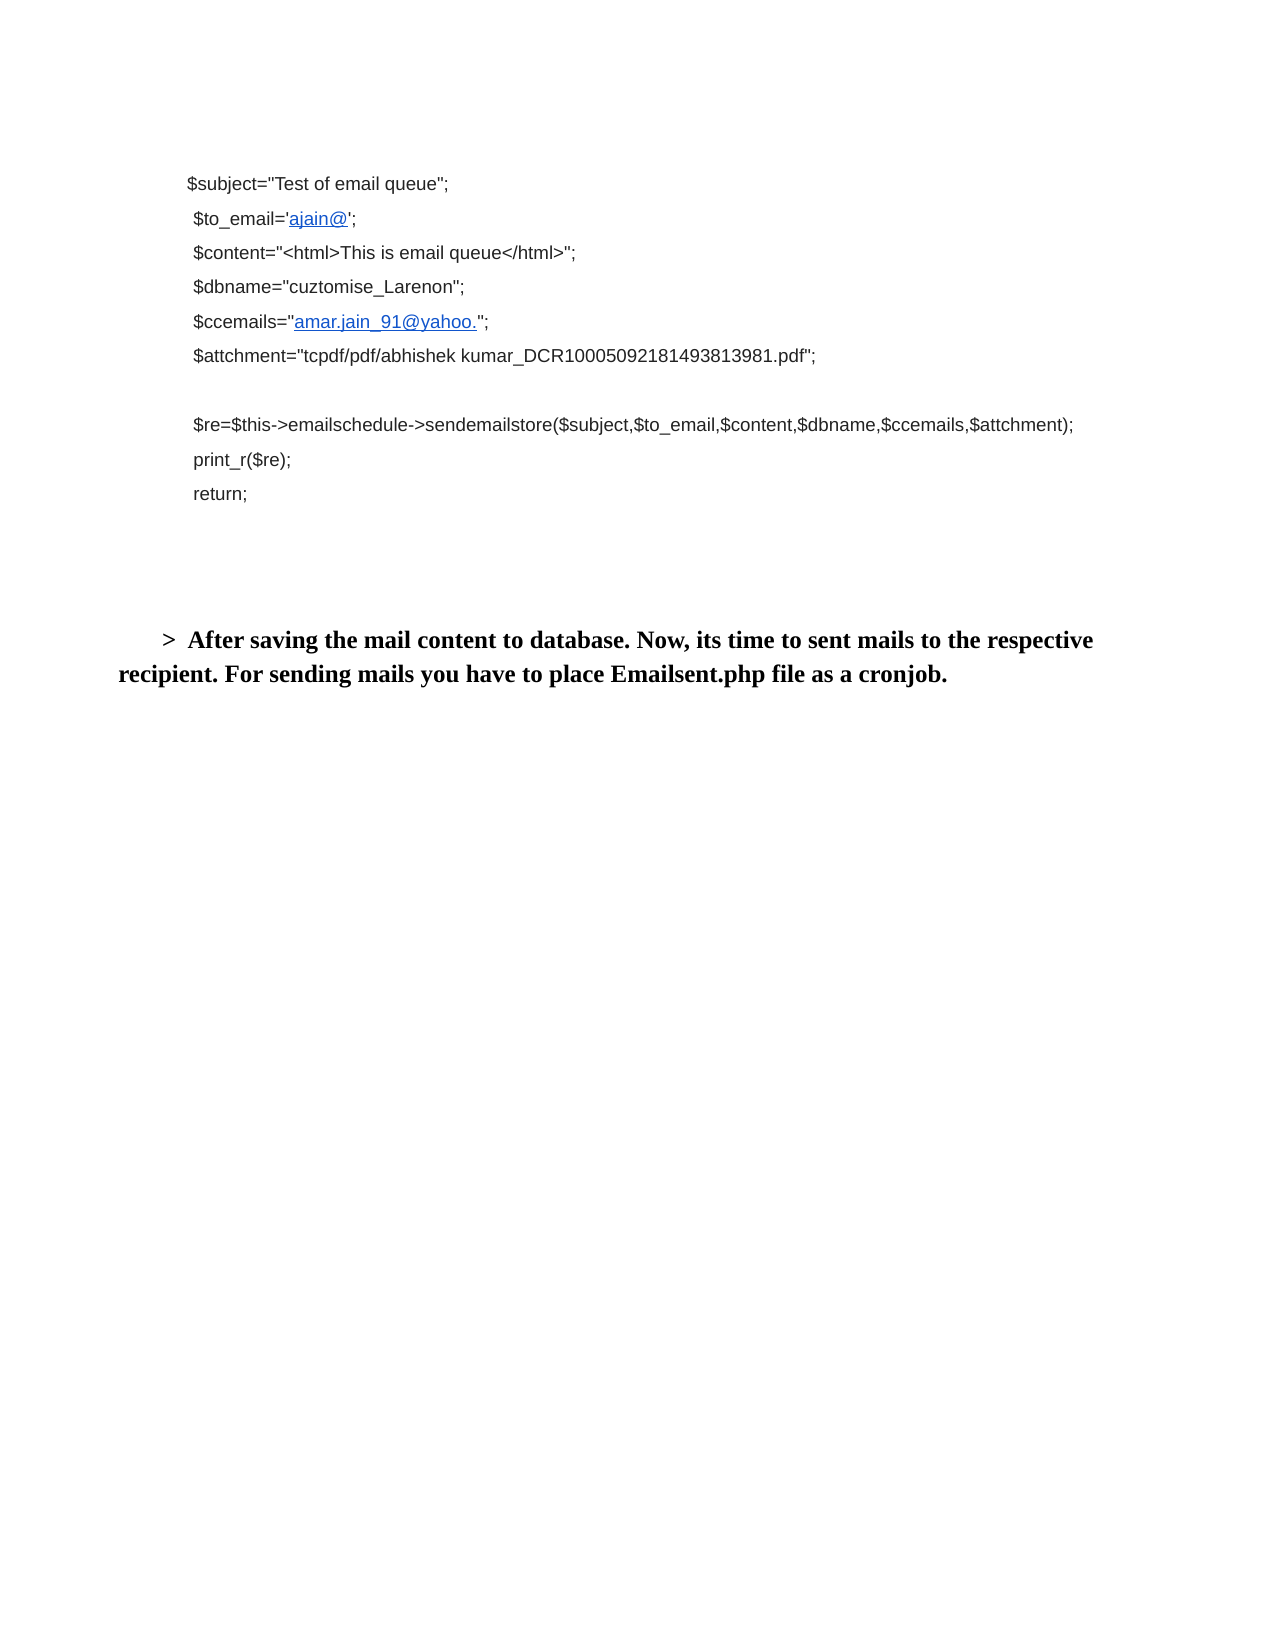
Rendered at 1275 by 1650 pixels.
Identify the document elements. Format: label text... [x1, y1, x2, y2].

text > After saving the mail content to database. Now, its time to sent mails to the respective recipient. For sending mails you have to place Emailsent.php file as a cronjob. [118, 625, 1157, 688]
text $subject="Test of email queue"; $to_email='ajain@'; $content="<html>This is email queue</html>"; $dbname="cuztomise_Larenon"; $ccemails="amar.jain_91@yahoo."; $attchment="tcpdf/pdf/abhishek kumar_DCR10005092181493813981.pdf"; $re=$this->emailschedule->sendemailstore($subject,$to_email,$content,$dbname,$ccemails,$attchment); print_r($re); return; [118, 167, 1157, 506]
